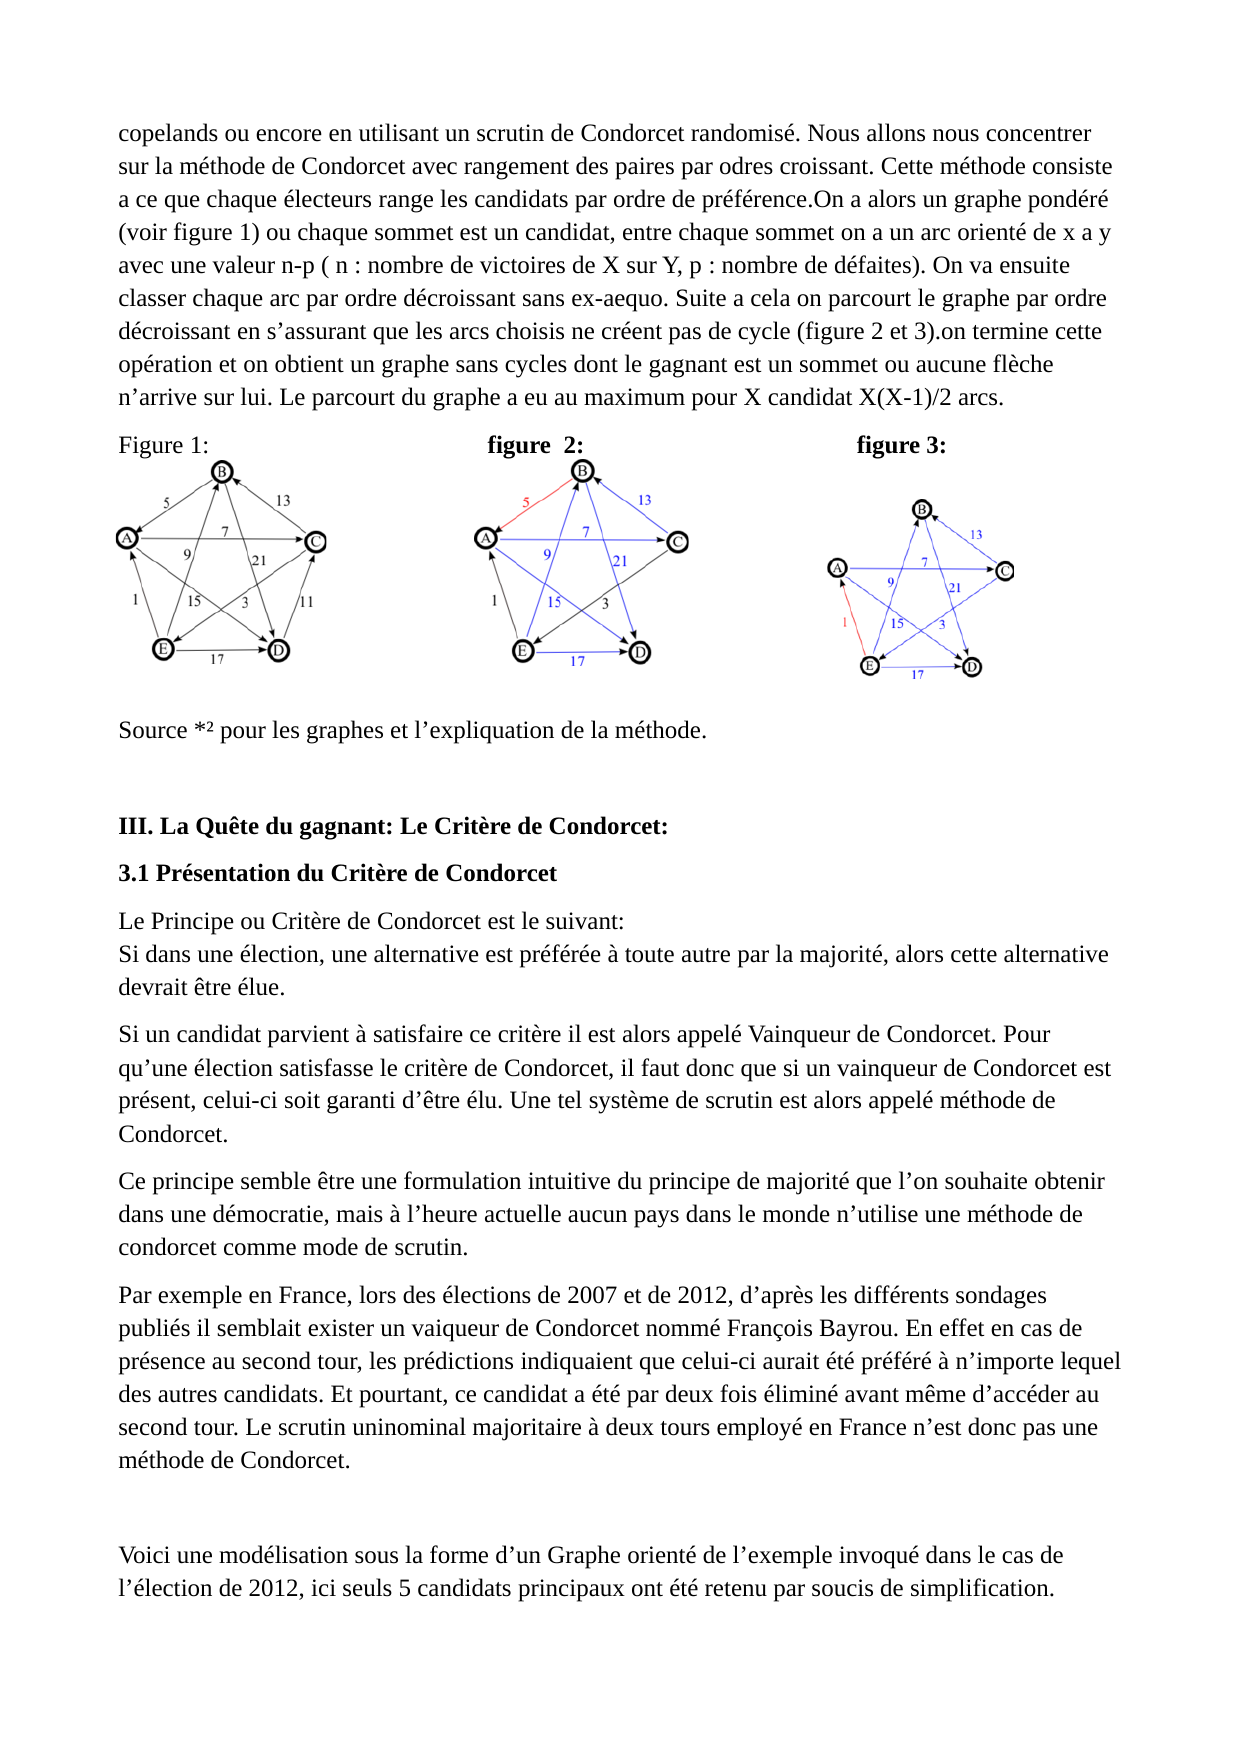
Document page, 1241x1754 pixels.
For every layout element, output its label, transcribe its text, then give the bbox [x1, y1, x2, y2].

text copelands ou encore en utilisant un scrutin de Condorcet randomisé. Nous allons nous concentrer sur la méthode de Condorcet avec rangement des paires par odres croissant. Cette méthode consiste a ce que chaque électeurs range les candidats par ordre de préférence.On a alors un graphe pondéré (voir figure 1) ou chaque sommet est un candidat, entre chaque sommet on a un arc orienté de x a y avec une valeur n-p ( n : nombre de victoires de X sur Y, p : nombre de défaites). On va ensuite classer chaque arc par ordre décroissant sans ex-aequo. Suite a cela on parcourt le graphe par ordre décroissant en s’assurant que les arcs choisis ne créent pas de cycle (figure 2 et 3).on termine cette opération et on obtient un graphe sans cycles dont le gagnant est un sommet ou aucune flèche n’arrive sur lui. Le parcourt du graphe a eu au maximum pour X candidat X(X-1)/2 arcs. [118, 118, 1122, 411]
picture [474, 459, 689, 666]
text Ce principe semble être une formulation intuitive du principe de majorité que l’on souhaite obtenir dans une démocratie, mais à l’heure actuelle aucun pays dans le monde n’utilise une méthode de condorcet comme mode de scrutin. [118, 1166, 1122, 1261]
text Le Principe ou Critère de Condorcet est le suivant: Si dans une élection, une alternative est préférée à toute autre par la majorité, alors cette alternative devrait être élue. [118, 906, 1122, 1001]
text III. La Quête du gagnant: Le Critère de Condorcet: [118, 811, 1122, 839]
text Si un candidat parvient à satisfaire ce critère il est alors appelé Vainqueur de Condorcet. Pour qu’une élection satisfasse le critère de Condorcet, il faut donc que si un vainqueur de Condorcet est présent, celui-ci soit garanti d’être élu. Une tel système de scrutin est alors appelé méthode de Condorcet. [118, 1019, 1122, 1147]
picture [115, 460, 327, 664]
text Source *² pour les graphes et l’expliquation de la méthode. [118, 716, 1122, 744]
text Voici une modélisation sous la forme d’un Graphe orienté de l’exemple invoqué dans le cas de l’élection de 2012, ici seuls 5 candidats principaux ont été retenu par soucis de simplification. [118, 1540, 1122, 1602]
text 3.1 Présentation du Critère de Condorcet [118, 858, 1122, 887]
text Par exemple en France, lors des élections de 2007 et de 2012, d’après les différents sondages publiés il semblait exister un vaiqueur de Condorcet nommé François Bayrou. En effet en cas de présence au second tour, les prédictions indiquaient que celui-ci aurait été préféré à n’importe lequel des autres candidats. Et pourtant, ce candidat a été par deux fois éliminé avant même d’accéder au second tour. Le scrutin uninominal majoritaire à deux tours employé en France n’est donc pas une méthode de Condorcet. [118, 1280, 1122, 1474]
picture [827, 499, 1014, 679]
text Figure 1: figure 2: figure 3: [118, 430, 1122, 459]
